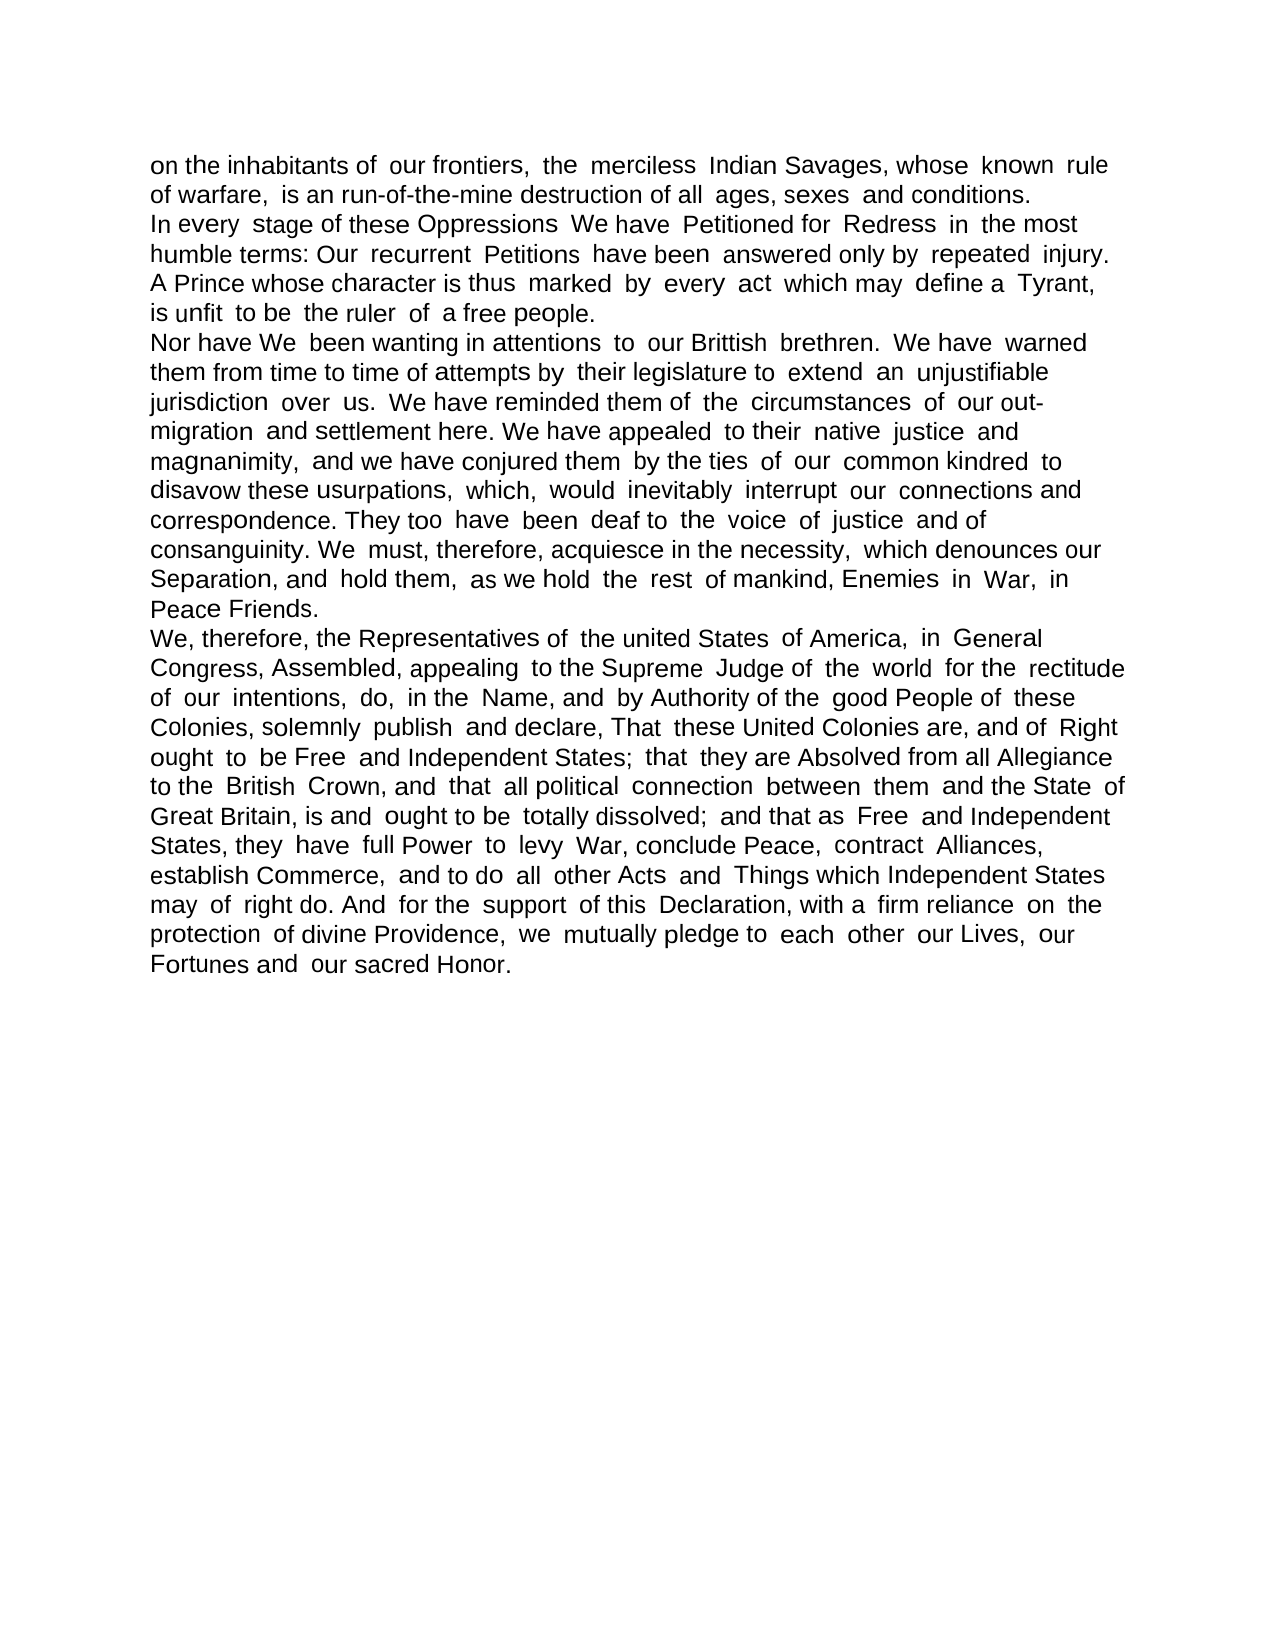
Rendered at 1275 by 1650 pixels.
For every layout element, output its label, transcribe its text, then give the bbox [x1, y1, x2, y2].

text We, therefore, the Representatives of the united States of America, in General Congress, Assembled, appealing to the Supreme Judge of the world for the rectitude of our intentions, do, in the Name, and by Authority of the good People of these Colonies, solemnly publish and declare, That these United Colonies are, and of Right ought to be Free and Independent States; that they are Absolved from all Allegiance to the British Crown, and that all political connection between them and the State of Great Britain, is and ought to be totally dissolved; and that as Free and Independent States, they have full Power to levy War, conclude Peace, contract Alliances, establish Commerce, and to do all other Acts and Things which Independent States may of right do. And for the support of this Declaration, with a firm reliance on the protection of divine Providence, we mutually pledge to each other our Lives, our Fortunes and our sacred Honor. [150, 623, 1125, 978]
text Nor have We been wanting in attentions to our Brittish brethren. We have warned them from time to time of attempts by their legislature to extend an unjustifiable jurisdiction over us. We have reminded them of the circumstances of our out-migration and settlement here. We have appealed to their native justice and magnanimity, and we have conjured them by the ties of our common kindred to disavow these usurpations, which, would inevitably interrupt our connections and correspondence. They too have been deaf to the voice of justice and of consanguinity. We must, therefore, acquiesce in the necessity, which denounces our Separation, and hold them, as we hold the rest of mankind, Enemies in War, in Peace Friends. [150, 327, 1125, 623]
text In every stage of these Oppressions We have Petitioned for Redress in the most humble terms: Our recurrent Petitions have been answered only by repeated injury. A Prince whose character is thus marked by every act which may define a Tyrant, is unfit to be the ruler of a free people. [150, 209, 1125, 327]
text on the inhabitants of our frontiers, the merciless Indian Savages, whose known rule of warfare, is an run-of-the-mine destruction of all ages, sexes and conditions. [150, 150, 1125, 209]
